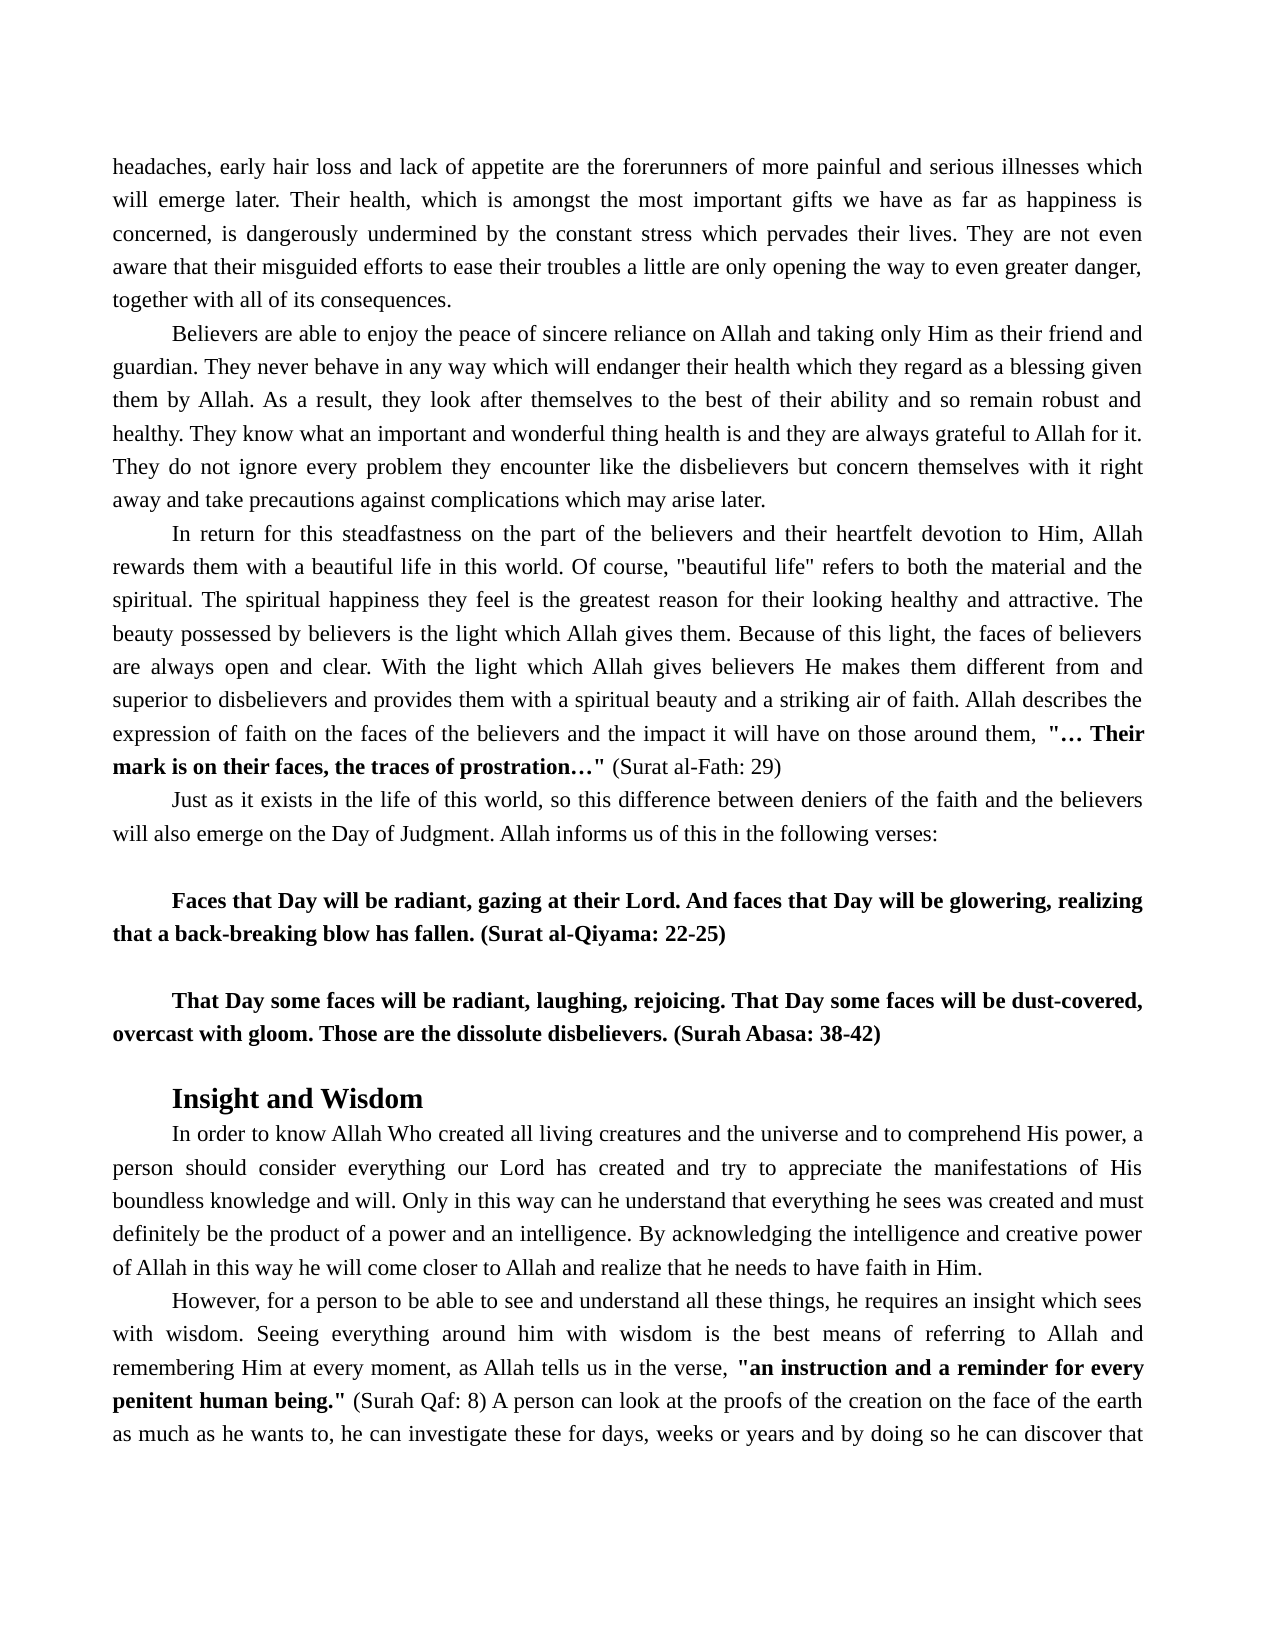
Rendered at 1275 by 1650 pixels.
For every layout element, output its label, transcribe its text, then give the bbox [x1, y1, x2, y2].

text Insight and Wisdom [112, 1082, 1145, 1115]
text In order to know Allah Who created all living creatures and the universe and to comprehend His power, a person should consider everything our Lord has created and try to appreciate the manifestations of His boundless knowledge and will. Only in this way can he understand that everything he sees was created and must definitely be the product of a power and an intelligence. By acknowledging the intelligence and creative power of Allah in this way he will come closer to Allah and realize that he needs to have faith in Him. [112, 1115, 1145, 1282]
text That Day some faces will be radiant, laughing, rejoicing. That Day some faces will be dust-covered, overcast with gloom. Those are the dissolute disbelievers. (Surah Abasa: 38-42) [112, 982, 1145, 1048]
text Just as it exists in the life of this world, so this difference between deniers of the faith and the believers will also emerge on the Day of Judgment. Allah informs us of this in the following verses: [112, 781, 1145, 848]
text However, for a person to be able to see and understand all these things, he requires an insight which sees with wisdom. Seeing everything around him with wisdom is the best means of referring to Allah and remembering Him at every moment, as Allah tells us in the verse, "an instruction and a reminder for every penitent human being." (Surah Qaf: 8) A person can look at the proofs of the creation on the face of the earth as much as he wants to, he can investigate these for days, weeks or years and by doing so he can discover that [112, 1282, 1145, 1448]
text headaches, early hair loss and lack of appetite are the forerunners of more painful and serious illnesses which will emerge later. Their health, which is amongst the most important gifts we have as far as happiness is concerned, is dangerously undermined by the constant stress which pervades their lives. They are not even aware that their misguided efforts to ease their troubles a little are only opening the way to even greater danger, together with all of its consequences. [112, 148, 1145, 314]
text In return for this steadfastness on the part of the believers and their heartfelt devotion to Him, Allah rewards them with a beautiful life in this world. Of course, "beautiful life" refers to both the material and the spiritual. The spiritual happiness they feel is the greatest reason for their looking healthy and attractive. The beauty possessed by believers is the light which Allah gives them. Because of this light, the faces of believers are always open and clear. With the light which Allah gives believers He makes them different from and superior to disbelievers and provides them with a spiritual beauty and a striking air of faith. Allah describes the expression of faith on the faces of the believers and the impact it will have on those around them, "… Their mark is on their faces, the traces of prostration…" (Surat al-Fath: 29) [112, 514, 1145, 781]
text Faces that Day will be radiant, gazing at their Lord. And faces that Day will be glowering, realizing that a back-breaking blow has fallen. (Surat al-Qiyama: 22-25) [112, 882, 1145, 948]
text Believers are able to enjoy the peace of sincere reliance on Allah and taking only Him as their friend and guardian. They never behave in any way which will endanger their health which they regard as a blessing given them by Allah. As a result, they look after themselves to the best of their ability and so remain robust and healthy. They know what an important and wonderful thing health is and they are always grateful to Allah for it. They do not ignore every problem they encounter like the disbelievers but concern themselves with it right away and take precautions against complications which may arise later. [112, 314, 1145, 514]
